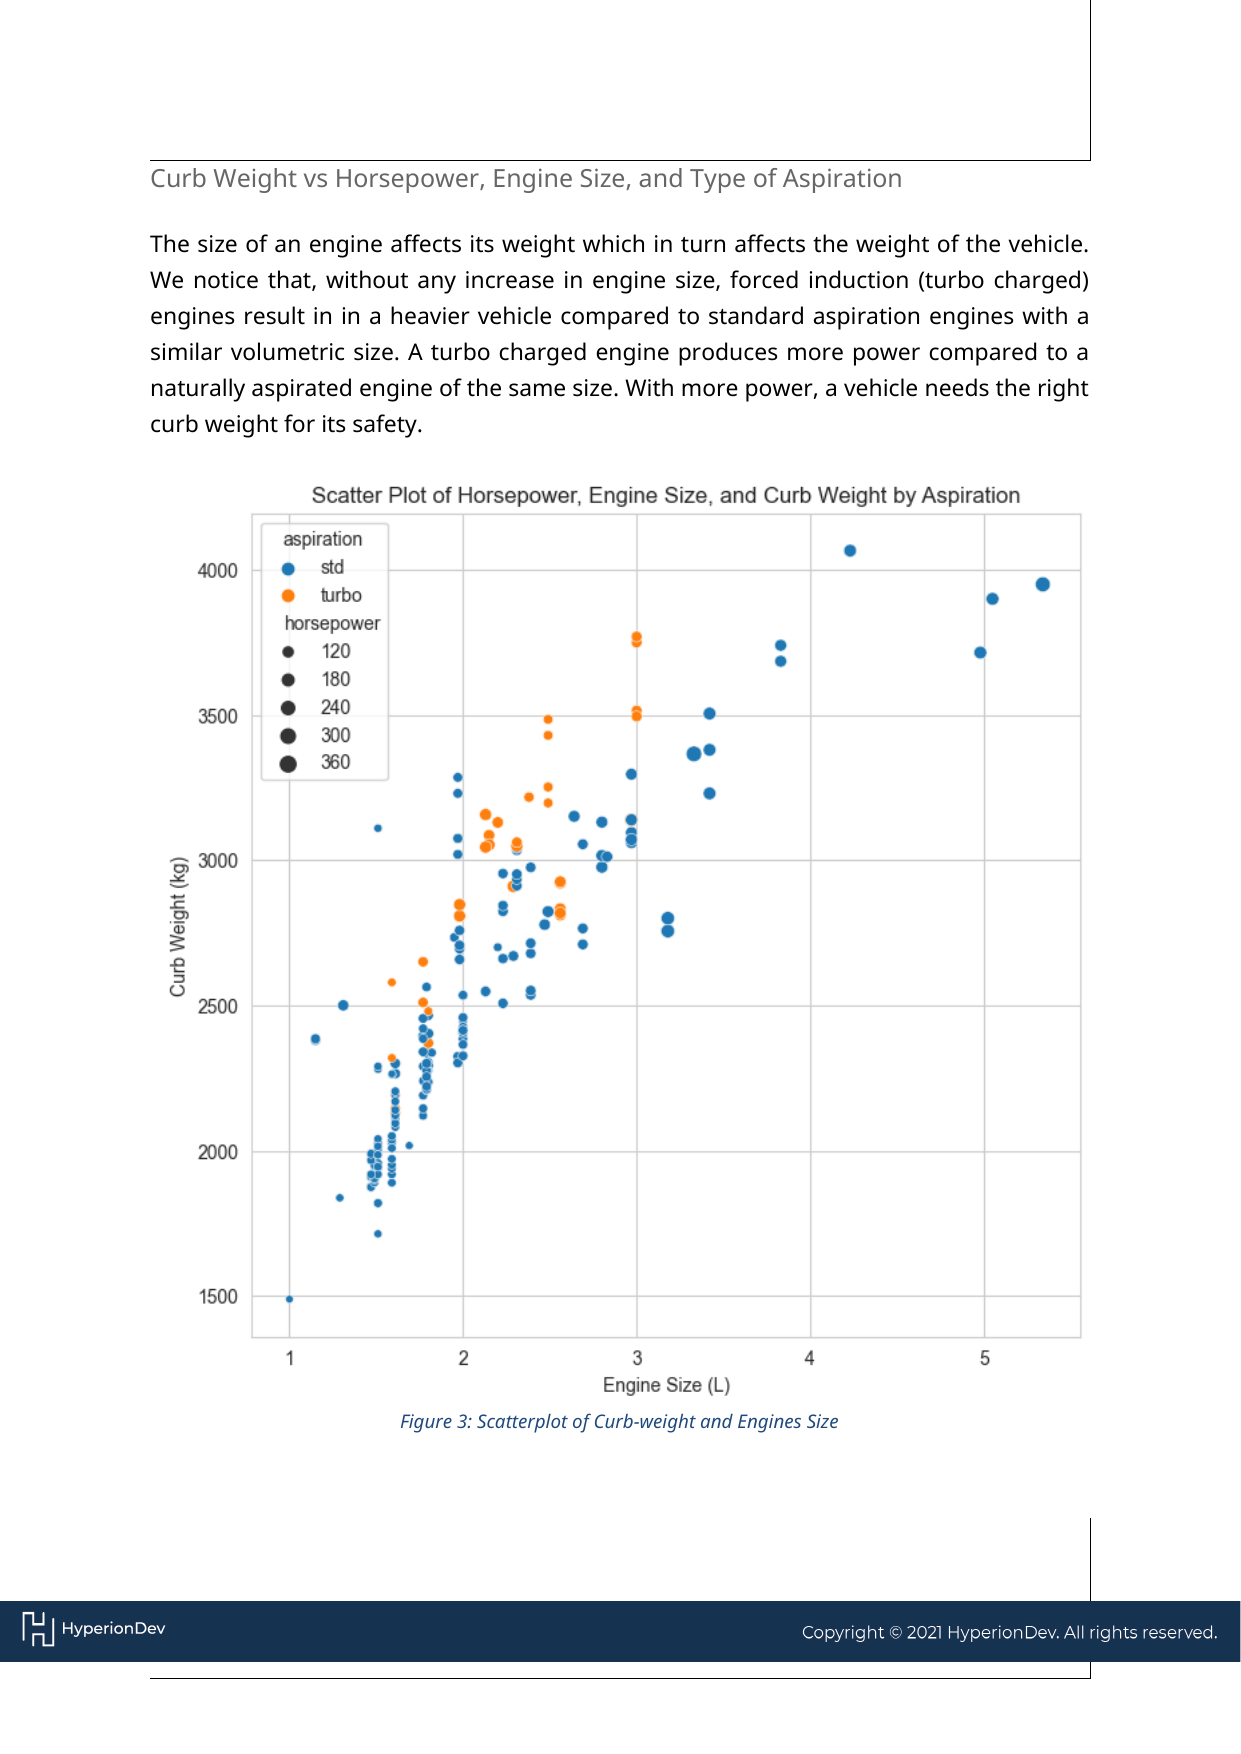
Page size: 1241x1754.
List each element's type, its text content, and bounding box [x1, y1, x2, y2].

text Curb Weight vs Horsepower, Engine Size, and Type of Aspiration [150, 160, 1091, 194]
text Figure 3: Scatterplot of Curb-weight and Engines Size [150, 1409, 1091, 1434]
text The size of an engine affects its weight which in turn affects the weight of the vehicle. We notice that, without any increase in engine size, forced induction (turbo charged) engines result in in a heavier vehicle compared to standard aspiration engines with a similar volumetric size. A turbo charged engine produces more power compared to a naturally aspirated engine of the same size. With more power, a vehicle needs the right curb weight for its safety. [150, 228, 1091, 439]
